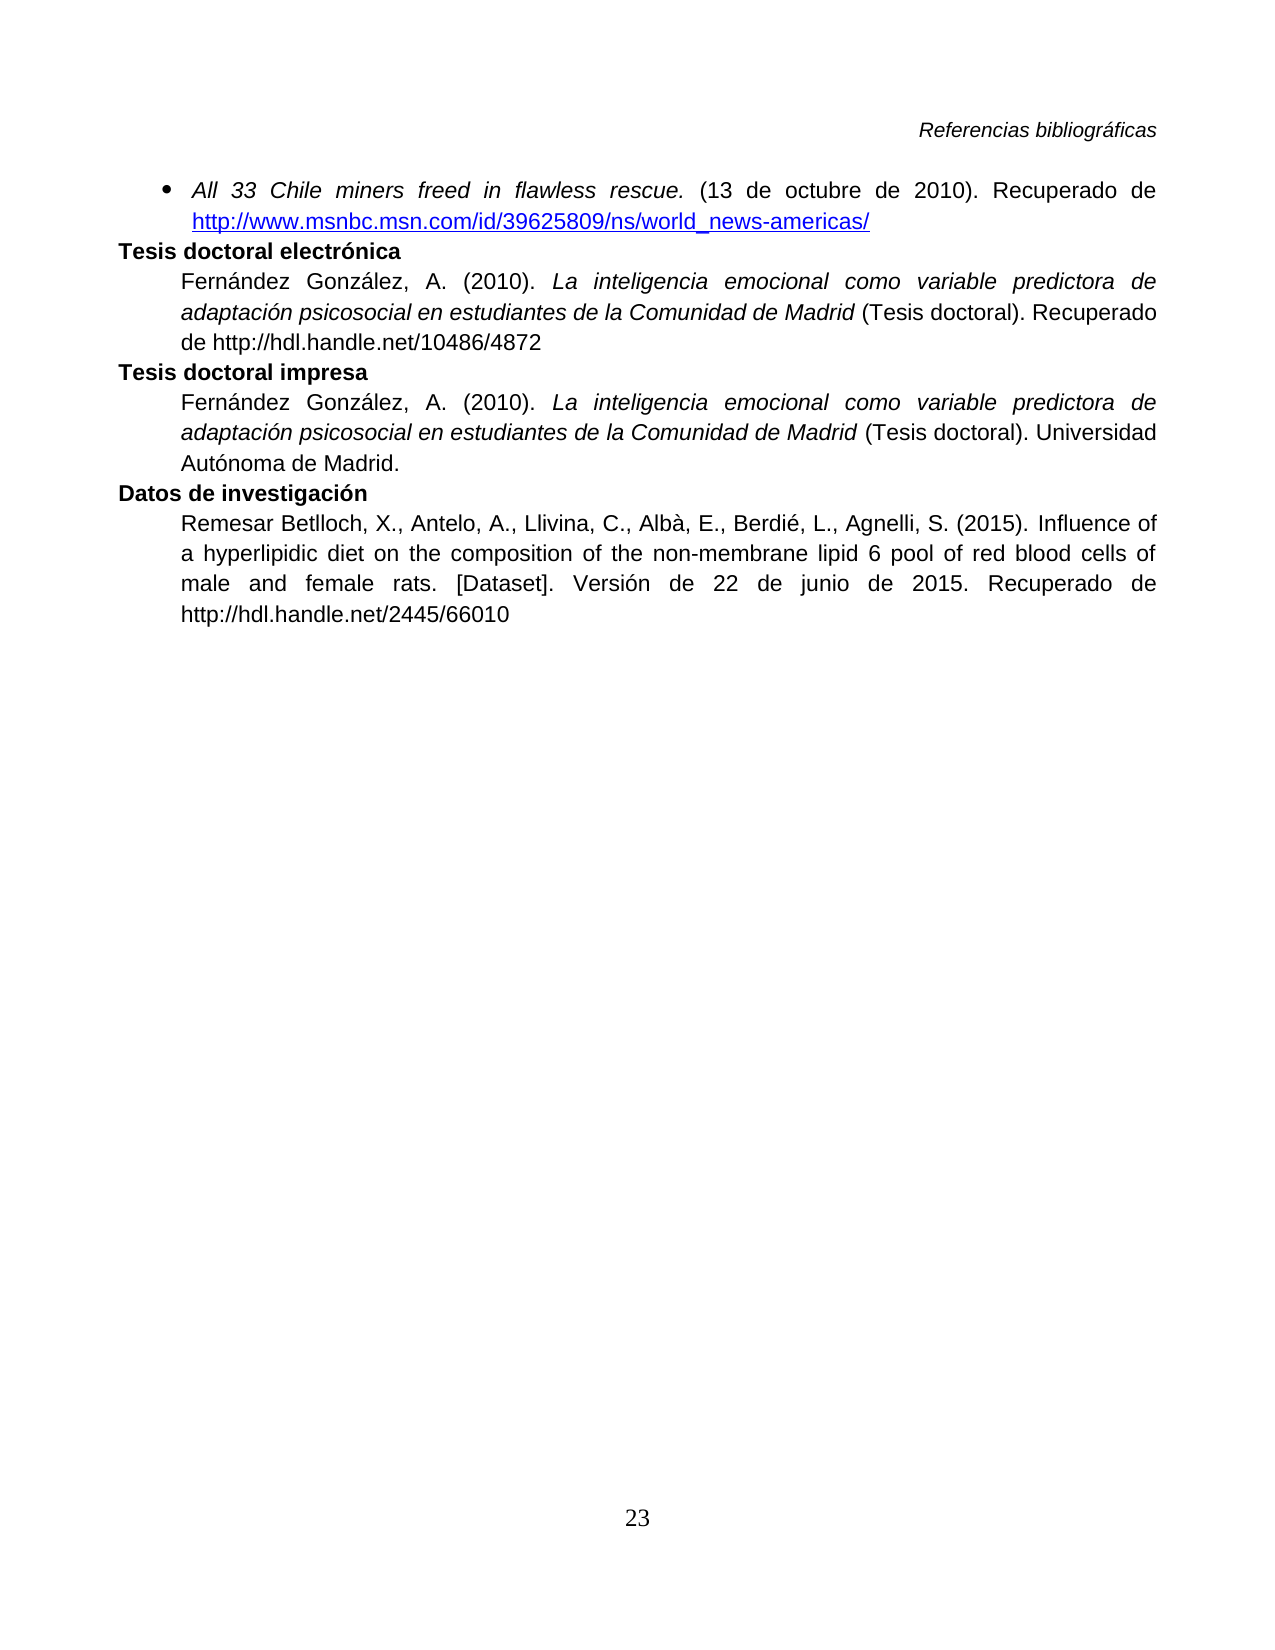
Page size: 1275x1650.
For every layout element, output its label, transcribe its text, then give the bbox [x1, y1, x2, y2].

text Tesis doctoral impresa [118, 359, 1157, 385]
text Datos de investigación [118, 480, 1157, 506]
list All 33 Chile miners freed in flawless rescue. (13 de octubre de 2010). Recuperado de http://www.msnbc.msn.com/id/39625809/ns/world_news-americas/ [162, 177, 1157, 234]
text Remesar Betlloch, X., Antelo, A., Llivina, C., Albà, E., Berdié, L., Agnelli, S. (2015). Influence of a hyperlipidic diet on the composition of the non-membrane lipid 6 pool of red blood cells of male and female rats. [Dataset]. Versión de 22 de junio de 2015. Recuperado de http://hdl.handle.net/2445/66010 [181, 510, 1157, 627]
text Fernández González, A. (2010). La inteligencia emocional como variable predictora de adaptación psicosocial en estudiantes de la Comunidad de Madrid (Tesis doctoral). Recuperado de http://hdl.handle.net/10486/4872 [181, 268, 1157, 355]
text Tesis doctoral electrónica [118, 238, 1157, 264]
text Fernández González, A. (2010). La inteligencia emocional como variable predictora de adaptación psicosocial en estudiantes de la Comunidad de Madrid (Tesis doctoral). Universidad Autónoma de Madrid. [181, 389, 1157, 476]
